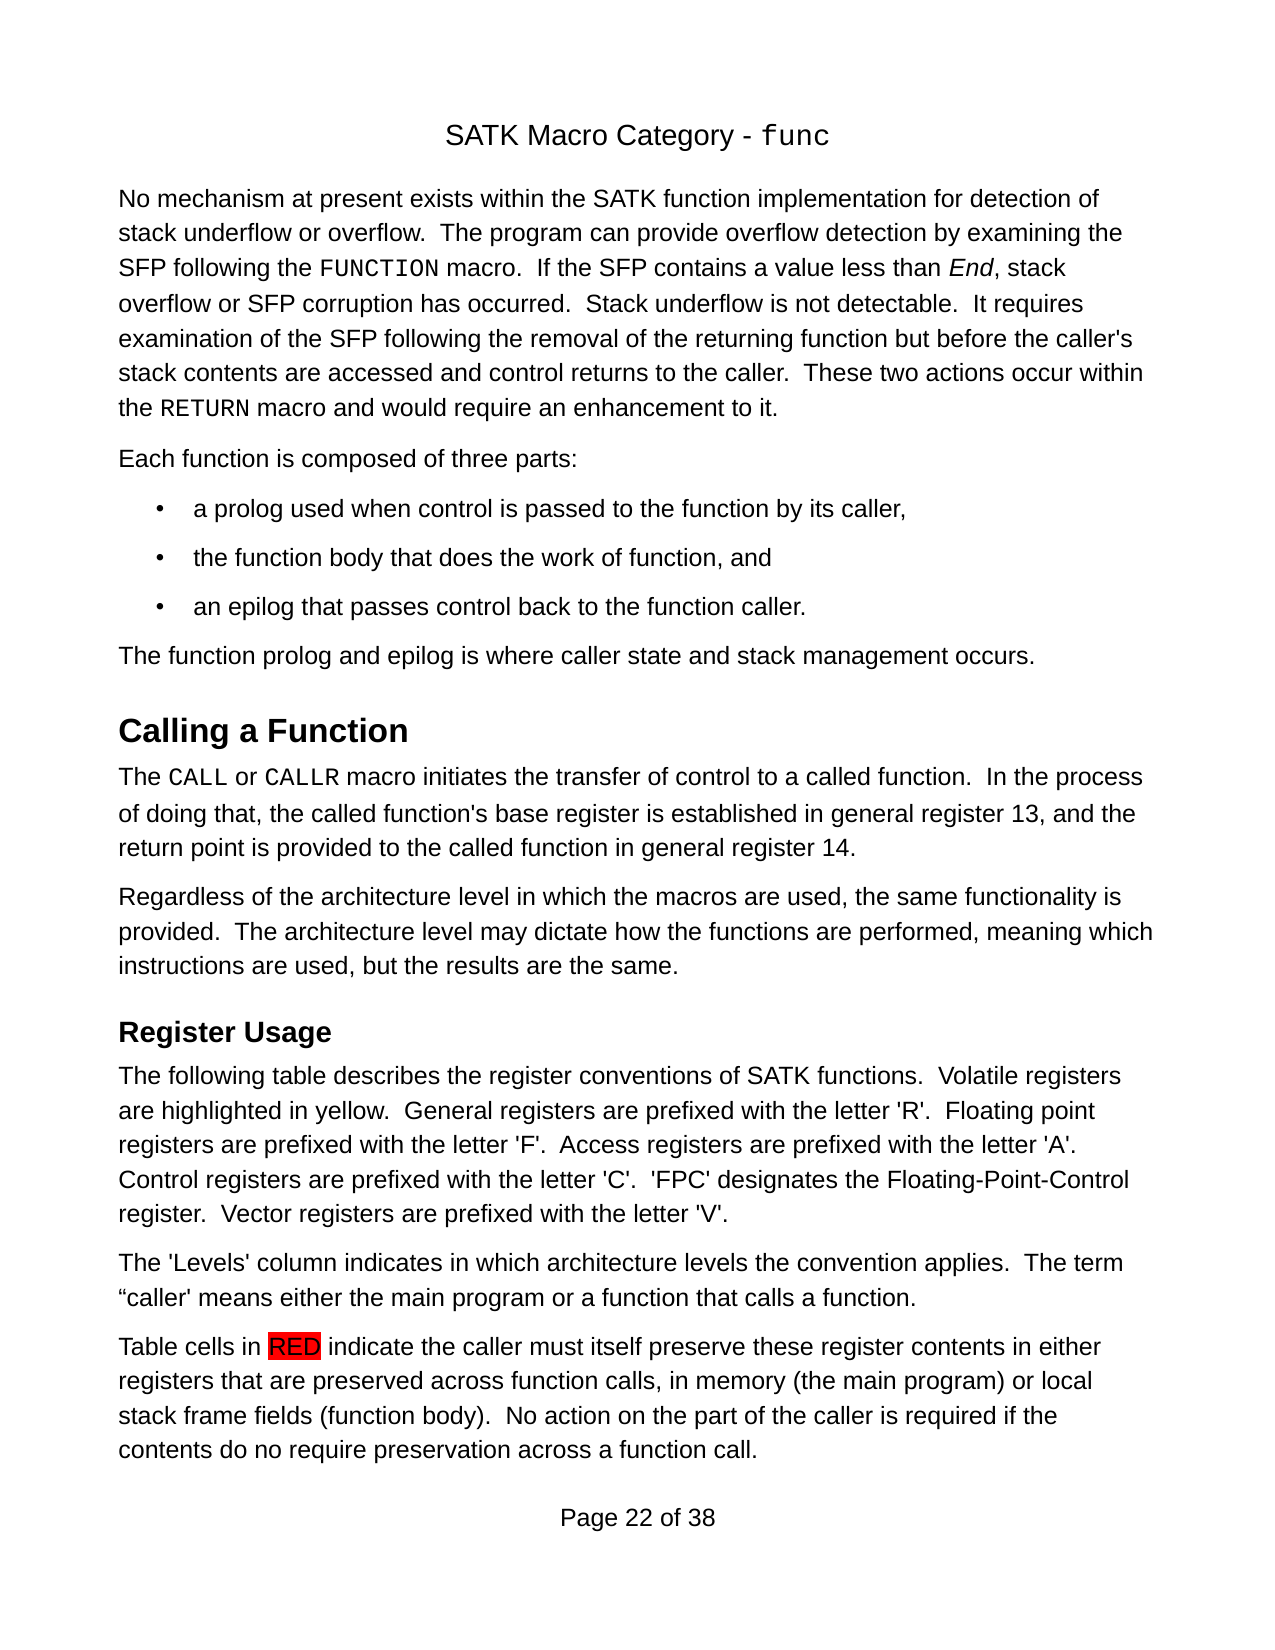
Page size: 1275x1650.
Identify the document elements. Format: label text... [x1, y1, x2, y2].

list the function body that does the work of function, and [156, 543, 1157, 572]
text The following table describes the register conventions of SATK functions. Volatile registers are highlighted in yellow. General registers are prefixed with the letter 'R'. Floating point registers are prefixed with the letter 'F'. Access registers are prefixed with the letter 'A'. Control registers are prefixed with the letter 'C'. 'FPC' designates the Floating-Point-Control register. Vector registers are prefixed with the letter 'V'. [118, 1061, 1157, 1228]
list a prolog used when control is passed to the function by its caller, [156, 493, 1157, 522]
text The function prolog and epilog is where caller state and stack management occurs. [118, 641, 1157, 670]
subtitle Calling a Function [118, 711, 1157, 749]
text The CALL or CALLR macro initiates the transfer of control to a called function. In the process of doing that, the called function's base register is established in general register 13, and the return point is provided to the called function in general register 14. [118, 762, 1157, 862]
list an epilog that passes control back to the function caller. [156, 592, 1157, 621]
text Table cells in RED indicate the caller must itself preserve these register contents in either registers that are preserved across function calls, in memory (the main program) or local stack frame fields (function body). No action on the part of the caller is required if the contents do no require preservation across a function call. [118, 1332, 1157, 1464]
text Regardless of the architecture level in which the macros are used, the same functionality is provided. The architecture level may dictate how the functions are performed, meaning which instructions are used, but the results are the same. [118, 882, 1157, 980]
text No mechanism at present exists within the SATK function implementation for detection of stack underflow or overflow. The program can provide overflow detection by examining the SFP following the FUNCTION macro. If the SFP contains a value less than End, stack overflow or SFP corruption has occurred. Stack underflow is not detectable. It requires examination of the SFP following the removal of the returning function but before the caller's stack contents are accessed and control returns to the caller. These two actions occur within the RETURN macro and would require an enhancement to it. [118, 184, 1157, 424]
text The 'Levels' column indicates in which architecture levels the convention applies. The term “caller' means either the main program or a function that calls a function. [118, 1248, 1157, 1311]
subtitle Register Usage [118, 1015, 1157, 1049]
text Each function is composed of three parts: [118, 444, 1157, 473]
